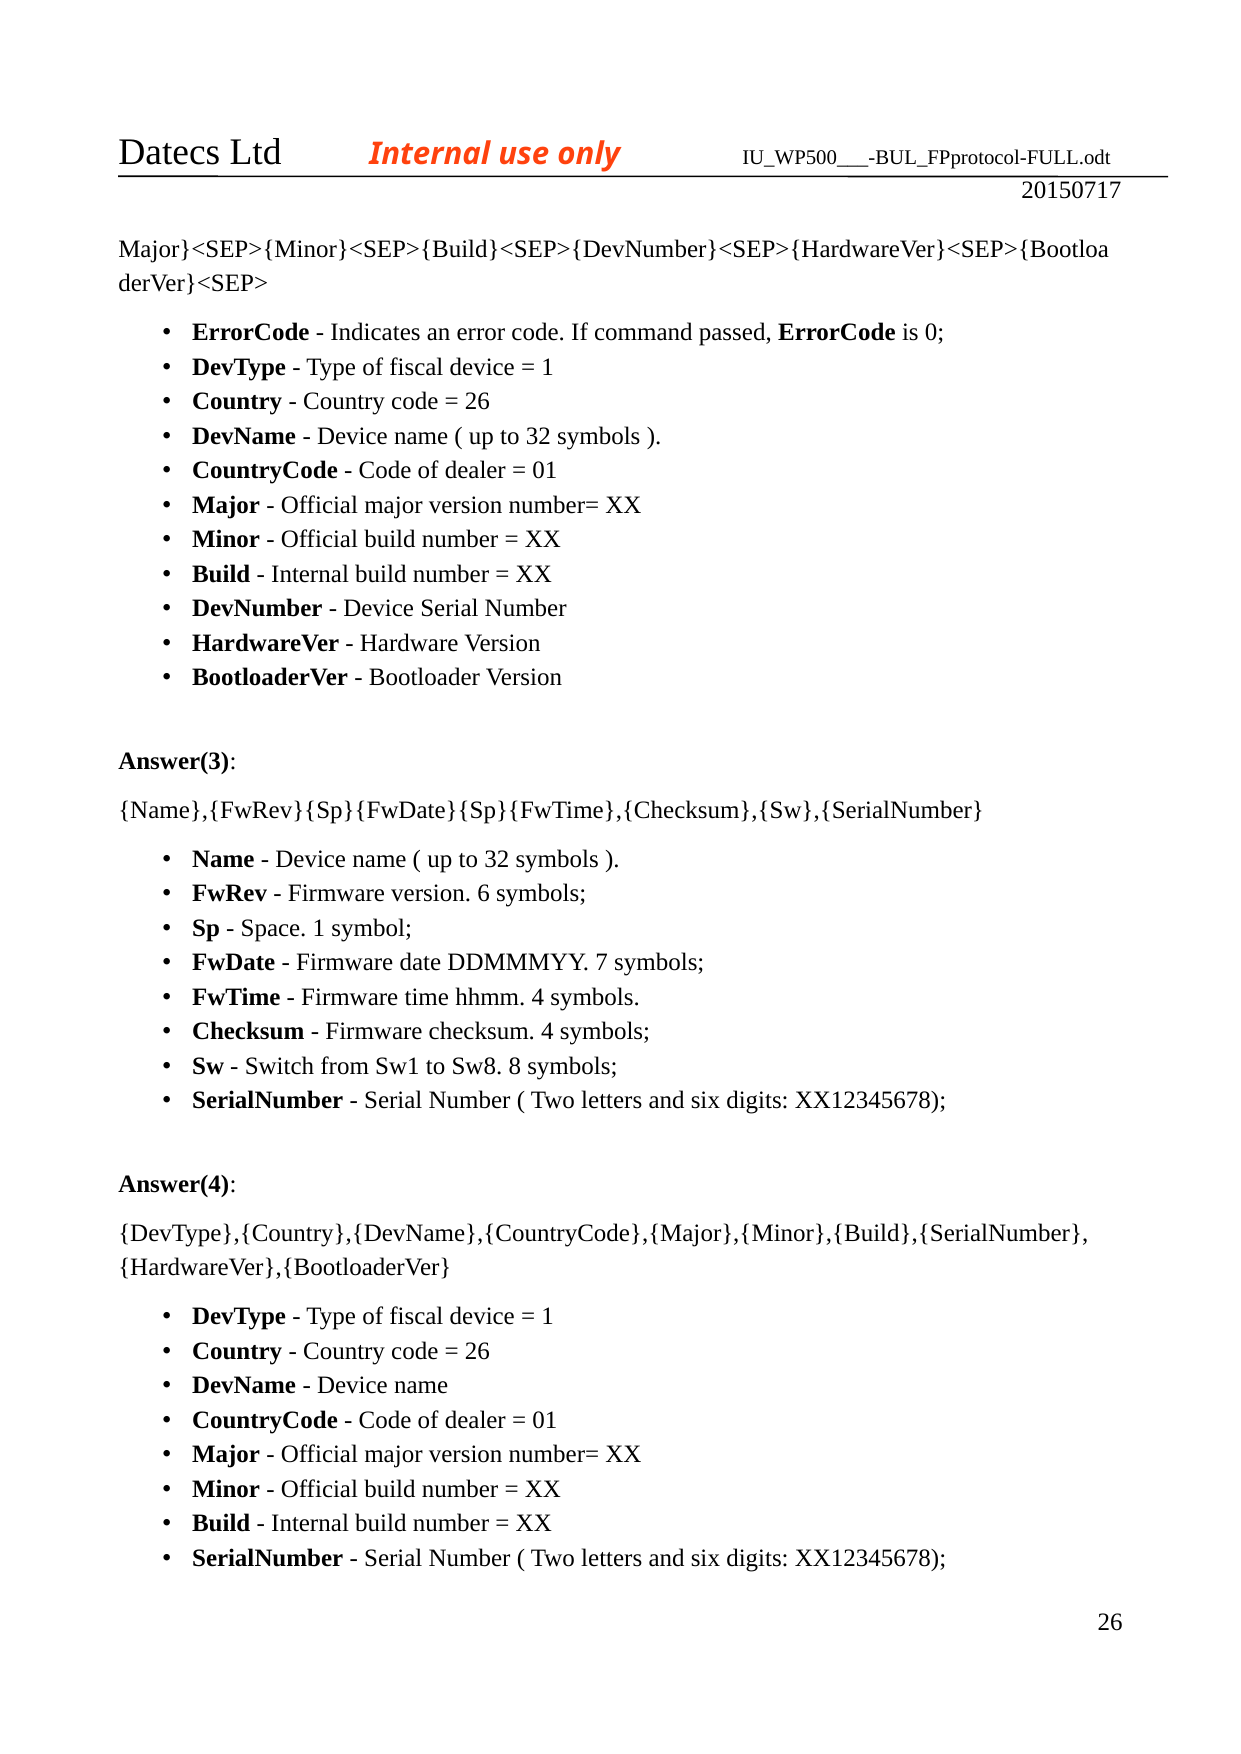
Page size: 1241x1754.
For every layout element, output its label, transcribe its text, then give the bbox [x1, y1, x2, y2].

list Major - Official major version number= ХХ [162, 490, 1122, 518]
list DevType - Type of fiscal device = 1 [162, 352, 1122, 381]
list Sw - Switch from Sw1 to Sw8. 8 symbols; [162, 1051, 1122, 1079]
list HardwareVer - Hardware Version [162, 628, 1122, 656]
list Build - Internal build number = ХХ [162, 1508, 1122, 1537]
list SerialNumber - Serial Number ( Two letters and six digits: XX12345678); [162, 1085, 1122, 1114]
list BootloaderVer - Bootloader Version [162, 662, 1122, 691]
list Country - Country code = 26 [162, 386, 1122, 415]
list Checksum - Firmware checksum. 4 symbols; [162, 1016, 1122, 1045]
text {DevType},{Country},{DevName},{CountryCode},{Major},{Minor},{Build},{SerialNumber},{HardwareVer},{BootloaderVer} [118, 1218, 1122, 1281]
list CountryCode - Code of dealer = 01 [162, 455, 1122, 484]
list FwTime - Firmware time hhmm. 4 symbols. [162, 982, 1122, 1011]
list SerialNumber - Serial Number ( Two letters and six digits: XX12345678); [162, 1543, 1122, 1571]
list Major - Official major version number= ХХ [162, 1439, 1122, 1468]
text Answer(4): [118, 1134, 1122, 1197]
list Name - Device name ( up to 32 symbols ). [162, 844, 1122, 873]
list DevName - Device name [162, 1370, 1122, 1399]
list CountryCode - Code of dealer = 01 [162, 1405, 1122, 1433]
list FwDate - Firmware date DDMMMYY. 7 symbols; [162, 947, 1122, 976]
list Minor - Official build number = ХХ [162, 524, 1122, 553]
list Minor - Official build number = ХХ [162, 1474, 1122, 1502]
list Country - Country code = 26 [162, 1336, 1122, 1364]
text Major}<SEP>{Minor}<SEP>{Build}<SEP>{DevNumber}<SEP>{HardwareVer}<SEP>{BootloaderVer}<SEP> [118, 234, 1122, 297]
list Sp - Space. 1 symbol; [162, 913, 1122, 942]
list DevNumber - Device Serial Number [162, 593, 1122, 622]
list FwRev - Firmware version. 6 symbols; [162, 878, 1122, 907]
list DevName - Device name ( up to 32 symbols ). [162, 421, 1122, 449]
list Build - Internal build number = ХХ [162, 559, 1122, 587]
list ErrorCode - Indicates an error code. If command passed, ErrorCode is 0; [162, 317, 1122, 346]
text Answer(3): [118, 711, 1122, 774]
list DevType - Type of fiscal device = 1 [162, 1301, 1122, 1330]
text {Name},{FwRev}{Sp}{FwDate}{Sp}{FwTime},{Checksum},{Sw},{SerialNumber} [118, 795, 1122, 823]
